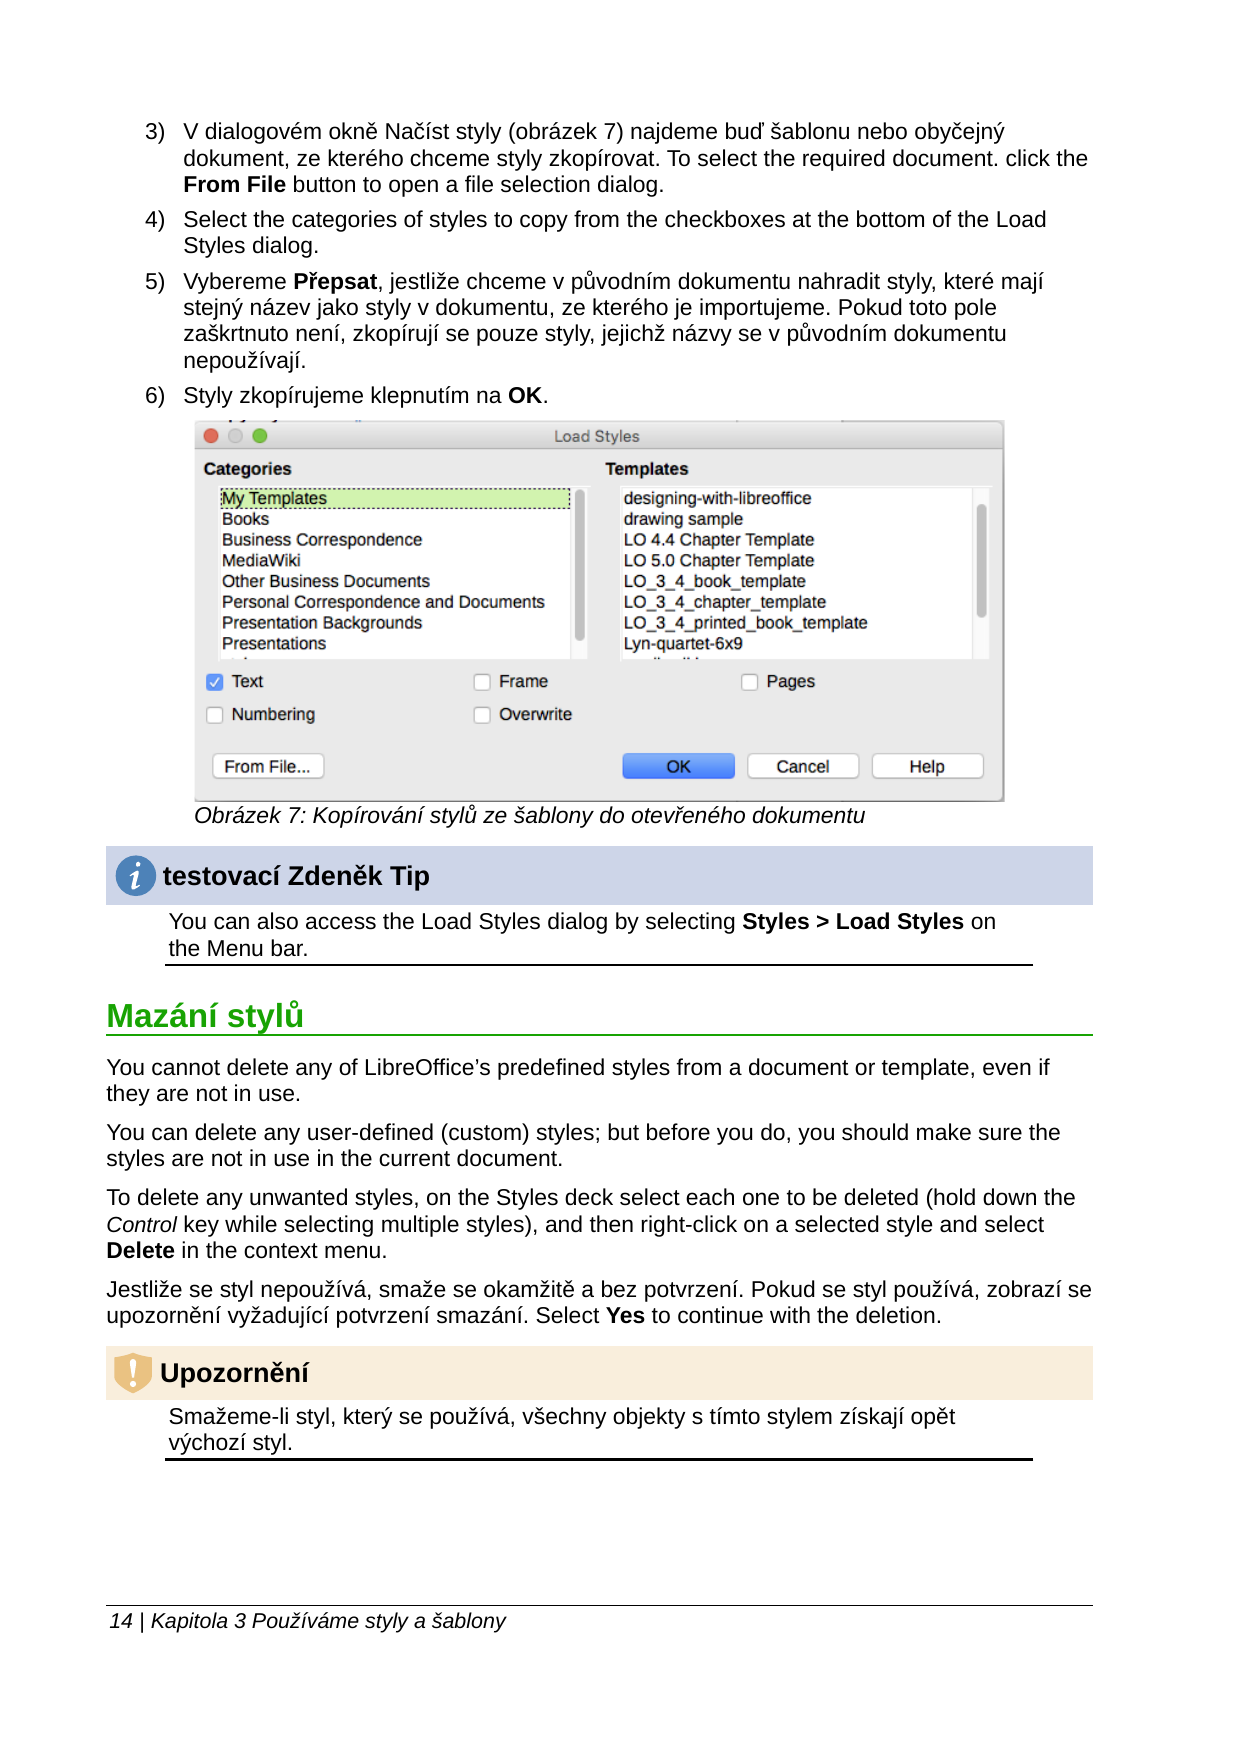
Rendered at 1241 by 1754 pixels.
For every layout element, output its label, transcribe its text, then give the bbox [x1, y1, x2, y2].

list Select the categories of styles to copy from the checkboxes at the bottom of the Load Styles dialog. [165, 206, 1093, 259]
text You can delete any user-defined (custom) styles; but before you do, you should make sure the styles are not in use in the current document. [106, 1119, 1093, 1172]
text Obrázek 7: Kopírování stylů ze šablony do otevřeného dokumentu [194, 802, 1005, 828]
list Vybereme Přepsat, jestliže chceme v původním dokumentu nahradit styly, které mají stejný název jako styly v dokumentu, ze kterého je importujeme. Pokud toto pole zaškrtnuto není, zkopírují se pouze styly, jejichž názvy se v původním dokumentu nepoužívají. [165, 268, 1093, 373]
list V dialogovém okně Načíst styly (obrázek 7) najdeme buď šablonu nebo obyčejný dokument, ze kterého chceme styly zkopírovat. To select the required document. click the From File button to open a file selection dialog. [165, 118, 1093, 197]
picture [194, 420, 1005, 802]
list Styly zkopírujeme klepnutím na OK. [165, 382, 1093, 408]
subtitle Upozornění [106, 1346, 1093, 1400]
text Smažeme-li styl, který se používá, všechny objekty s tímto stylem získají opět výchozí styl. [165, 1400, 1033, 1458]
subtitle Mazání stylů [106, 996, 1093, 1034]
subtitle testovací Zdeněk Tip [106, 846, 1093, 905]
text You cannot delete any of LibreOffice’s predefined styles from a document or template, even if they are not in use. [106, 1054, 1093, 1107]
text Jestliže se styl nepoužívá, smaže se okamžitě a bez potvrzení. Pokud se styl používá, zobrazí se upozornění vyžadující potvrzení smazání. Select Yes to continue with the deletion. [106, 1276, 1093, 1328]
text To delete any unwanted styles, on the Styles deck select each one to be deleted (hold down the Control key while selecting multiple styles), and then right-click on a selected style and select Delete in the context menu. [106, 1184, 1093, 1263]
text You can also access the Load Styles dialog by selecting Styles > Load Styles on the Menu bar. [165, 905, 1033, 964]
